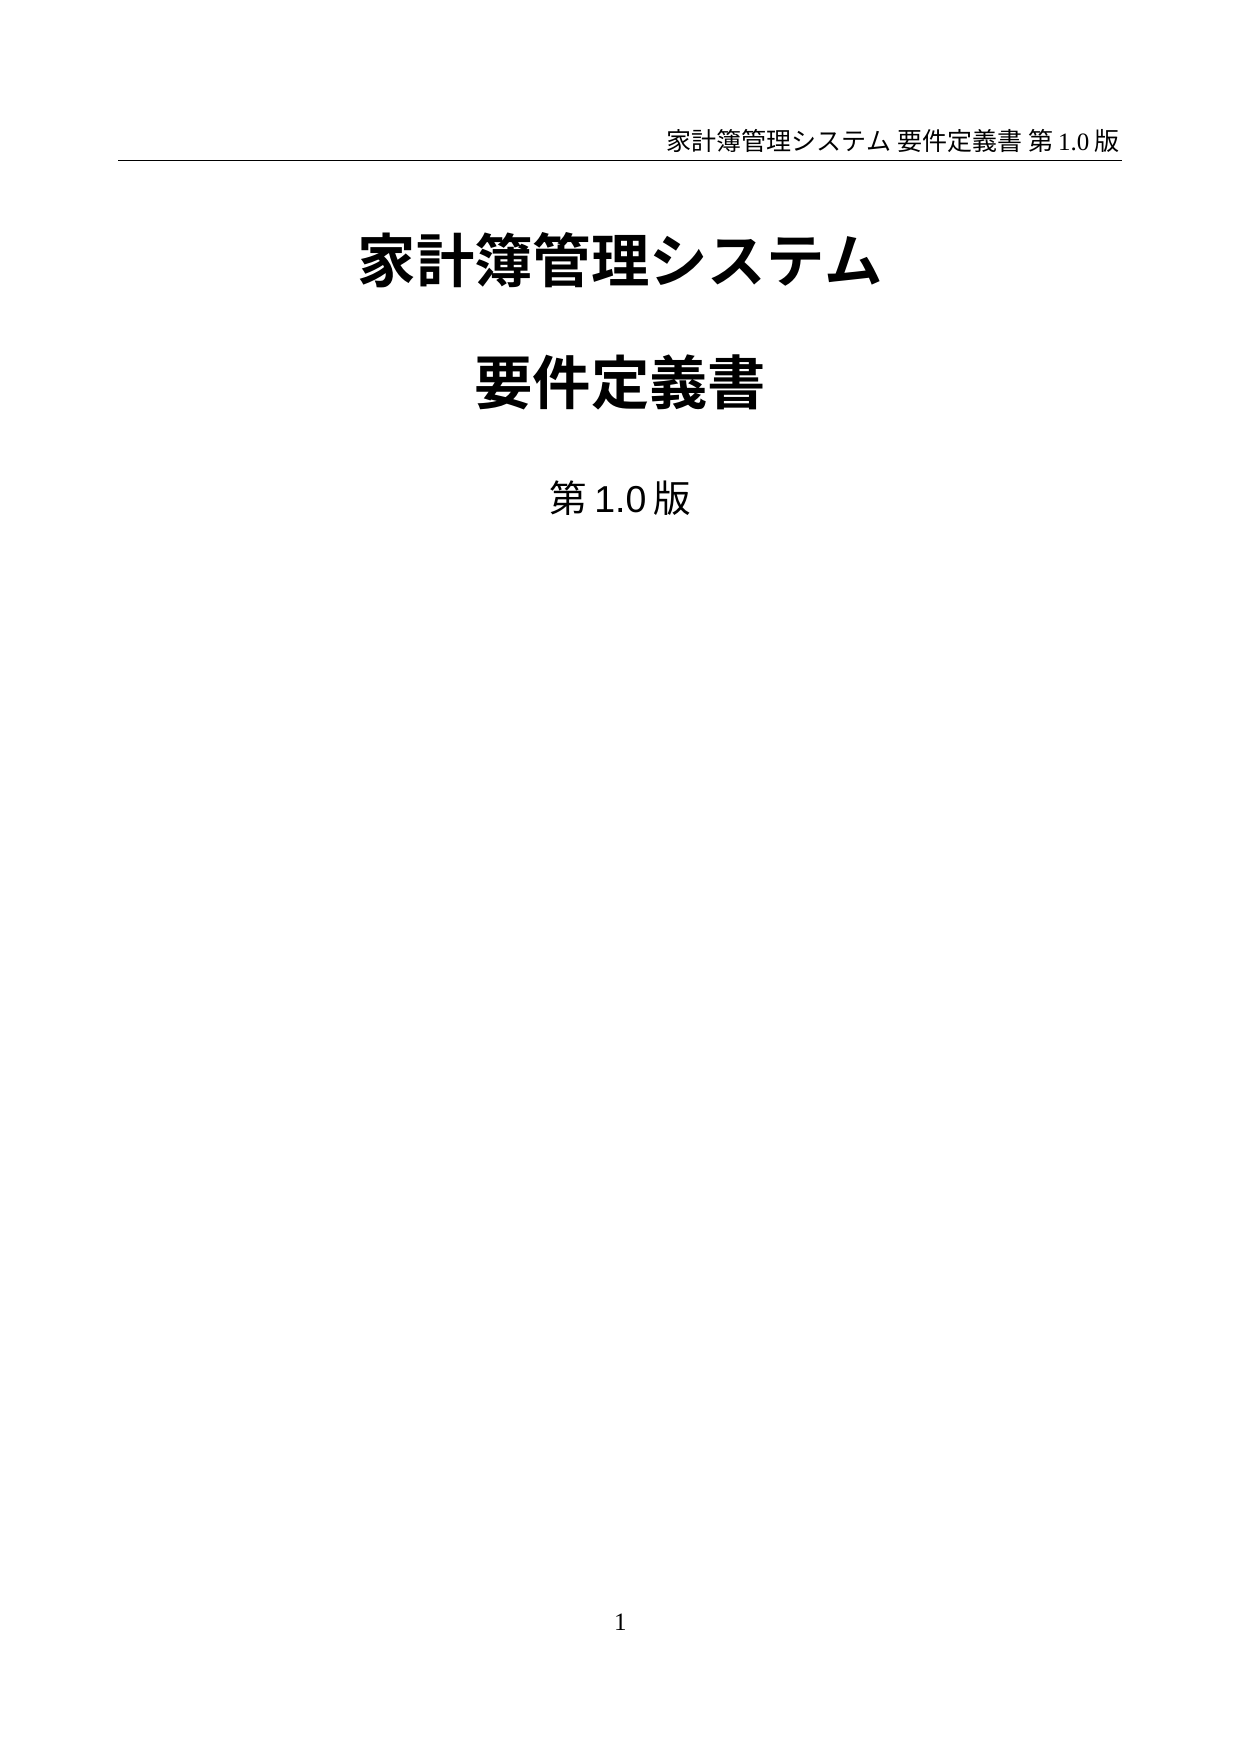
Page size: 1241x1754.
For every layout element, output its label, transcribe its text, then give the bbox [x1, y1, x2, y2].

subtitle 第1.0版 [118, 469, 1122, 523]
title 要件定義書 [118, 337, 1122, 421]
title 家計簿管理システム [118, 215, 1122, 299]
